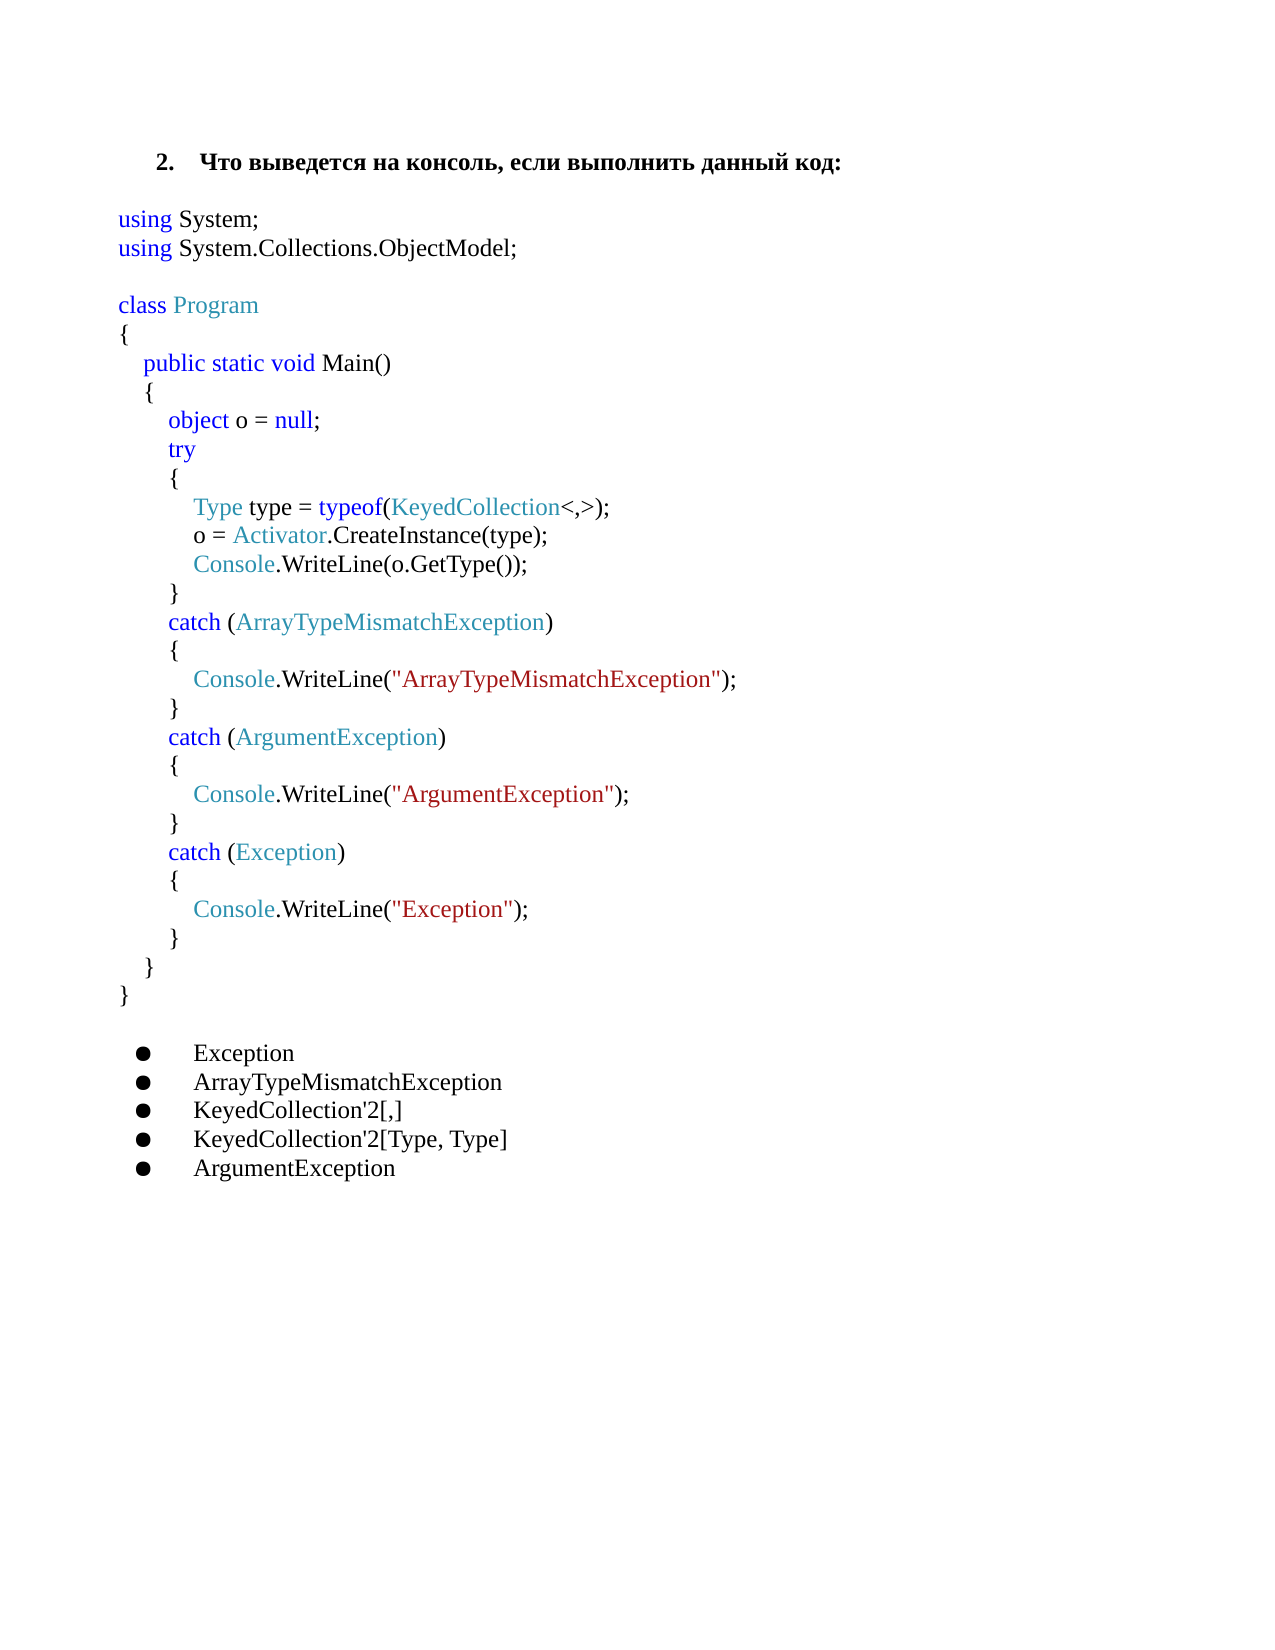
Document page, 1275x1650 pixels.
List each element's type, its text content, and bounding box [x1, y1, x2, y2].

text Console.WriteLine("ArrayTypeMismatchException"); [118, 664, 1157, 693]
text Console.WriteLine("Exception"); [118, 894, 1157, 923]
list ArgumentException [133, 1153, 1157, 1182]
text o = Activator.CreateInstance(type); [118, 521, 1157, 549]
text { [118, 319, 1157, 348]
text catch (ArgumentException) [118, 722, 1157, 751]
text } [118, 952, 1157, 981]
text { [118, 751, 1157, 779]
text class Program [118, 291, 1157, 319]
text using System.Collections.ObjectModel; [118, 233, 1157, 262]
text { [118, 377, 1157, 406]
list KeyedCollection'2[,] [133, 1096, 1157, 1124]
text try [118, 434, 1157, 463]
text Console.WriteLine(o.GetType()); [118, 549, 1157, 578]
text catch (ArrayTypeMismatchException) [118, 607, 1157, 636]
text } [118, 981, 1157, 1009]
text public static void Main() [118, 348, 1157, 377]
list Exception [133, 1038, 1157, 1067]
list KeyedCollection'2[Type, Type] [133, 1124, 1157, 1153]
text catch (Exception) [118, 837, 1157, 866]
list ArrayTypeMismatchException [133, 1067, 1157, 1096]
text } [118, 693, 1157, 722]
text object o = null; [118, 406, 1157, 434]
text } [118, 578, 1157, 607]
text Console.WriteLine("ArgumentException"); [118, 779, 1157, 808]
text using System; [118, 204, 1157, 233]
text { [118, 636, 1157, 664]
text } [118, 808, 1157, 837]
text Type type = typeof(KeyedCollection<,>); [118, 492, 1157, 521]
text { [118, 463, 1157, 492]
text } [118, 923, 1157, 952]
list Что выведется на консоль, если выполнить данный код: [156, 147, 1157, 176]
text { [118, 866, 1157, 894]
